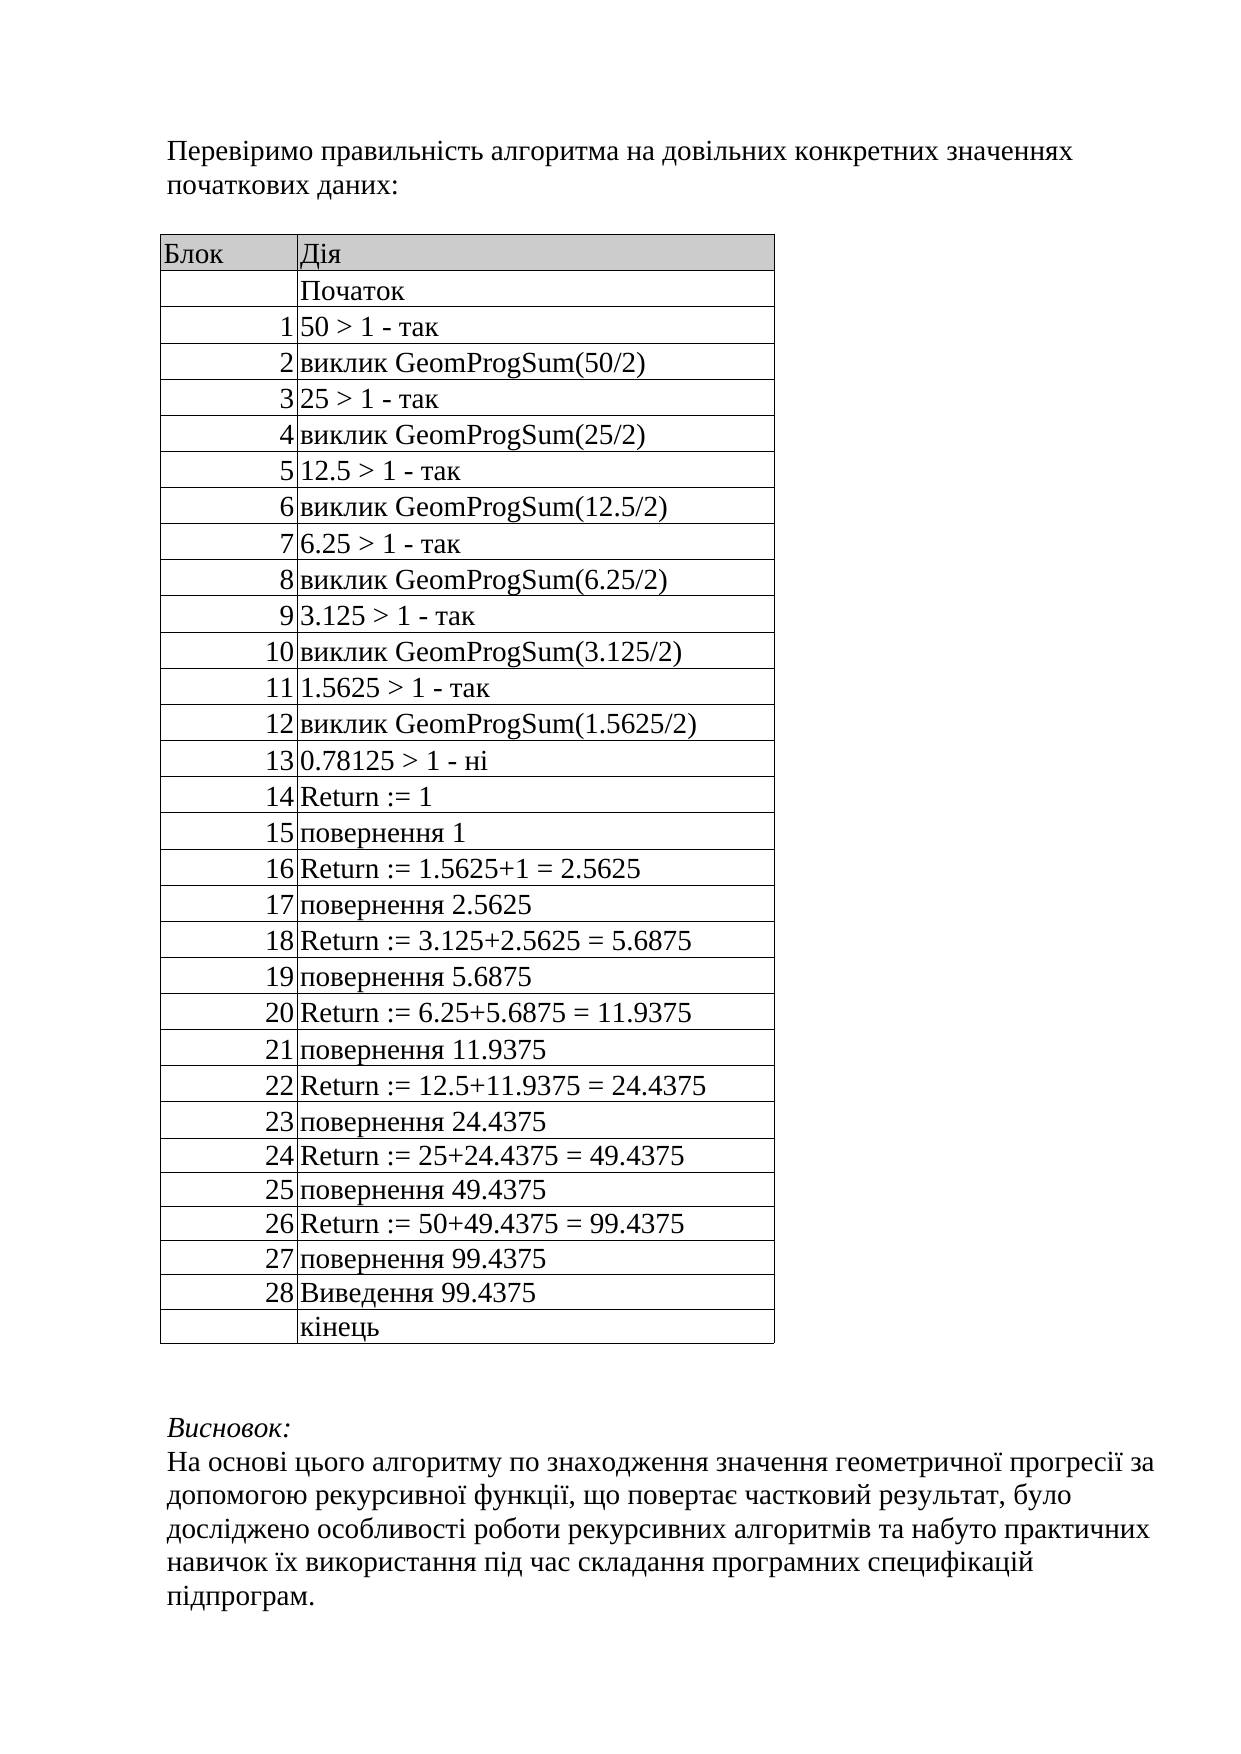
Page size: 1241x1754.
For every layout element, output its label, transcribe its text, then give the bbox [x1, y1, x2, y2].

table_cell [161, 1310, 297, 1343]
table_cell повернення 5.6875 [298, 958, 774, 993]
table_cell 5 [161, 452, 297, 487]
table_cell 28 [161, 1275, 297, 1308]
table_cell повернення 24.4375 [298, 1102, 774, 1138]
text На основі цього алгоритму по знаходження значення геометричної прогресії за допомогою рекурсивної функції, що повертає частковий результат, було досліджено особливості роботи рекурсивних алгоритмів та набуто практичних навичок їх використання під час складання програмних специфікацій підпрограм. [167, 1444, 1163, 1612]
table_cell Return := 12.5+11.9375 = 24.4375 [298, 1066, 774, 1101]
table_cell виклик GeomProgSum(50/2) [298, 344, 774, 378]
table_cell Початок [298, 271, 774, 306]
table_cell 8 [161, 560, 297, 595]
table_cell 22 [161, 1066, 297, 1101]
table_cell 12 [161, 705, 297, 740]
table_cell 17 [161, 886, 297, 921]
table_cell виклик GeomProgSum(6.25/2) [298, 560, 774, 595]
table_cell [161, 271, 297, 306]
table_cell 6 [161, 488, 297, 523]
table_cell повернення 49.4375 [298, 1173, 774, 1206]
table_cell Return := 1.5625+1 = 2.5625 [298, 850, 774, 884]
text Перевіримо правильність алгоритма на довільних конкретних значеннях початкових даних: [167, 133, 1163, 200]
table_cell 1 [161, 307, 297, 342]
table_header Дія [298, 235, 774, 270]
table_cell 2 [161, 344, 297, 378]
table_cell 13 [161, 741, 297, 776]
table_cell 4 [161, 416, 297, 451]
table_cell 9 [161, 596, 297, 632]
table_cell 16 [161, 850, 297, 884]
table_cell 15 [161, 813, 297, 848]
text Висновок: [167, 1410, 1163, 1444]
table_cell Return := 50+49.4375 = 99.4375 [298, 1207, 774, 1240]
table_header Блок [161, 235, 297, 270]
table_cell 25 [161, 1173, 297, 1206]
table_cell 11 [161, 669, 297, 704]
table_cell 10 [161, 633, 297, 668]
table_cell 26 [161, 1207, 297, 1240]
table_cell виклик GeomProgSum(25/2) [298, 416, 774, 451]
table_cell 19 [161, 958, 297, 993]
table_cell 25 > 1 - так [298, 380, 774, 415]
table_cell виклик GeomProgSum(3.125/2) [298, 633, 774, 668]
table_cell 14 [161, 777, 297, 812]
table_cell 1.5625 > 1 - так [298, 669, 774, 704]
table_cell виклик GeomProgSum(1.5625/2) [298, 705, 774, 740]
table_cell Return := 1 [298, 777, 774, 812]
table_cell 24 [161, 1139, 297, 1172]
table_cell повернення 2.5625 [298, 886, 774, 921]
table_cell Return := 25+24.4375 = 49.4375 [298, 1139, 774, 1172]
table_cell 7 [161, 524, 297, 559]
table_cell 50 > 1 - так [298, 307, 774, 342]
table_cell повернення 1 [298, 813, 774, 848]
table_cell Return := 3.125+2.5625 = 5.6875 [298, 922, 774, 957]
table_cell 27 [161, 1241, 297, 1274]
table_cell 3.125 > 1 - так [298, 596, 774, 632]
table_cell 20 [161, 994, 297, 1029]
table_cell 23 [161, 1102, 297, 1138]
table_cell виклик GeomProgSum(12.5/2) [298, 488, 774, 523]
table_cell Return := 6.25+5.6875 = 11.9375 [298, 994, 774, 1029]
table_cell повернення 99.4375 [298, 1241, 774, 1274]
table_cell 0.78125 > 1 - ні [298, 741, 774, 776]
table_cell 6.25 > 1 - так [298, 524, 774, 559]
table_cell 3 [161, 380, 297, 415]
table_cell 12.5 > 1 - так [298, 452, 774, 487]
table_cell Виведення 99.4375 [298, 1275, 774, 1308]
table_cell кінець [298, 1310, 774, 1343]
table_cell 21 [161, 1030, 297, 1065]
table_cell повернення 11.9375 [298, 1030, 774, 1065]
table_cell 18 [161, 922, 297, 957]
